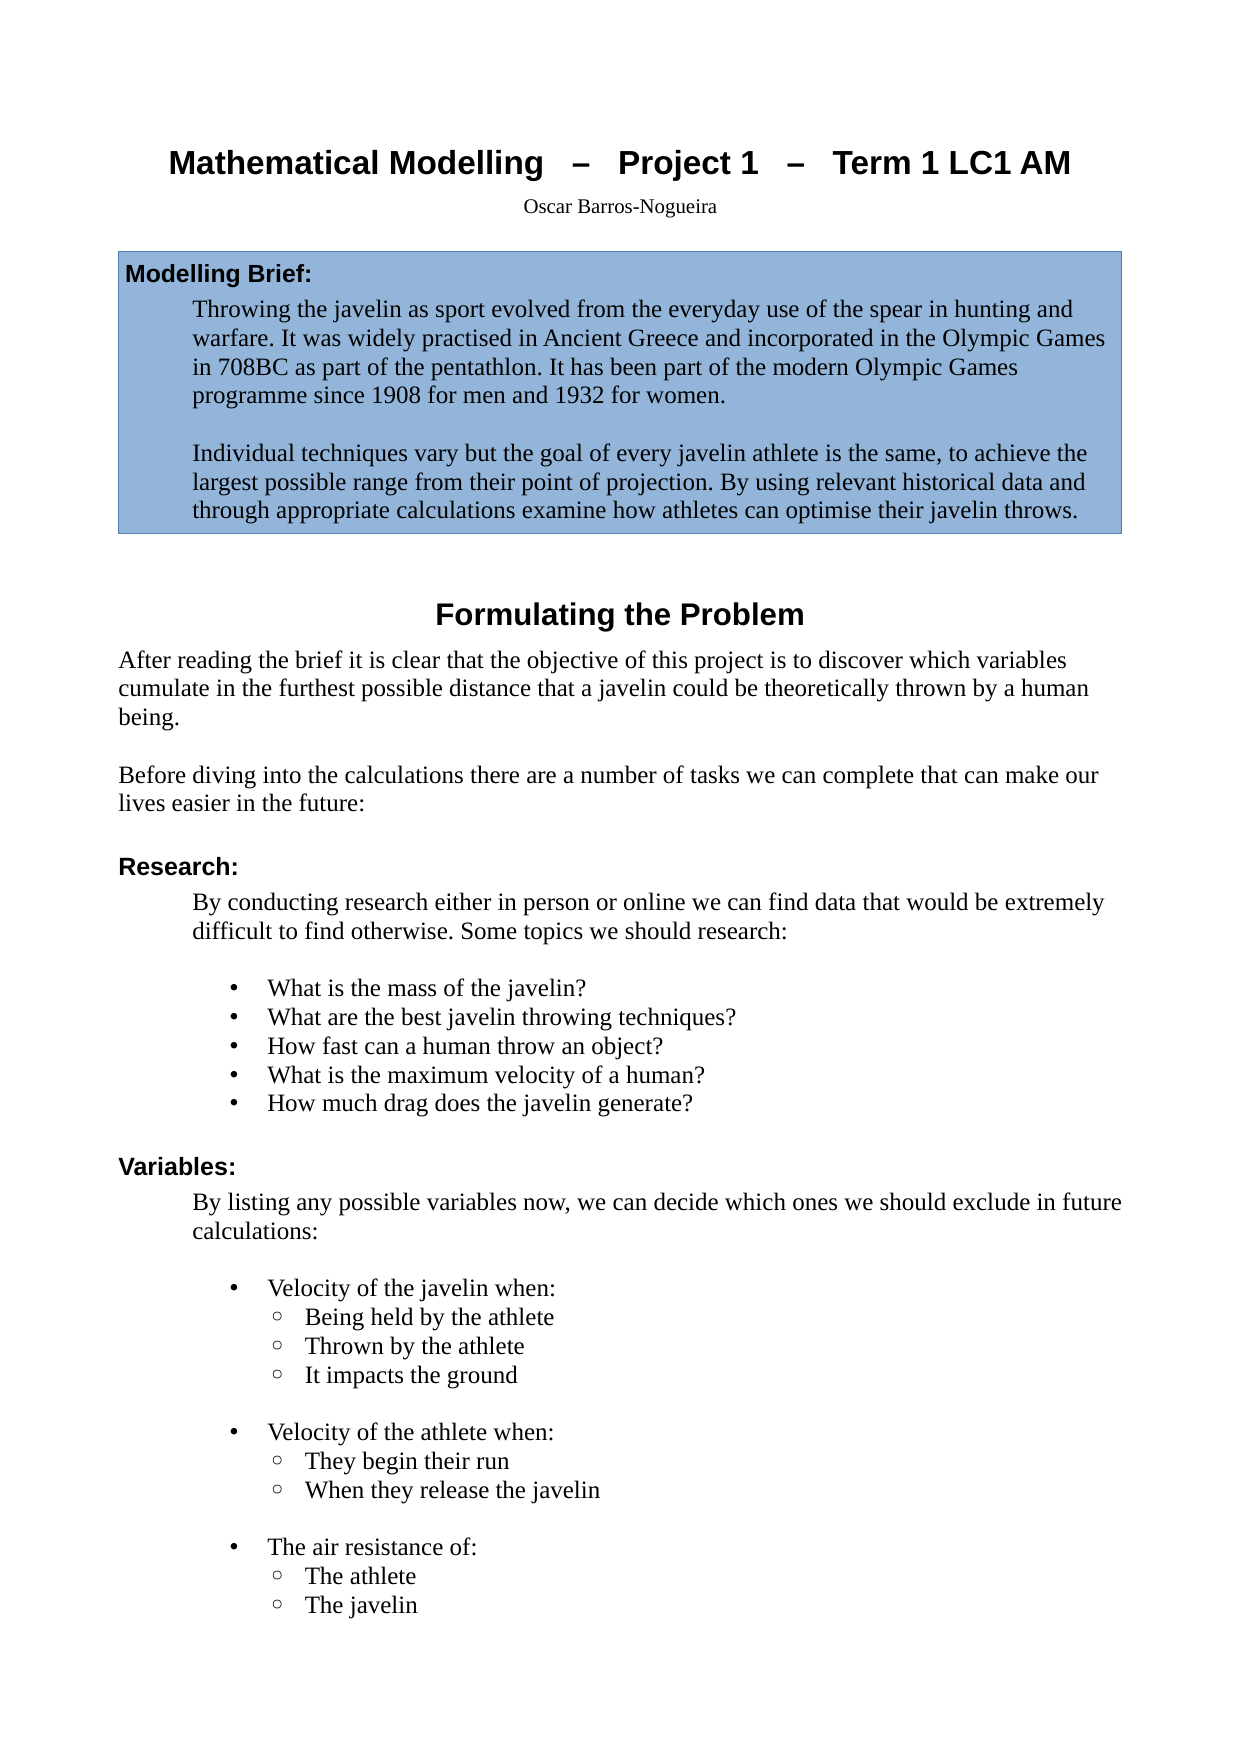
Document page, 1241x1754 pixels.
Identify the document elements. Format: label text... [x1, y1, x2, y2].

list Being held by the athlete [267, 1302, 1122, 1331]
list When they release the javelin [267, 1475, 1122, 1503]
list Velocity of the javelin when: [229, 1273, 1122, 1302]
list The athlete [267, 1561, 1122, 1590]
list How much drag does the javelin generate? [229, 1088, 1122, 1117]
list It impacts the ground [267, 1360, 1122, 1388]
list What is the mass of the javelin? [229, 973, 1122, 1002]
list Thrown by the athlete [267, 1331, 1122, 1360]
subtitle Research: [118, 852, 1122, 881]
list What are the best javelin throwing techniques? [229, 1002, 1122, 1031]
list How fast can a human throw an object? [229, 1031, 1122, 1060]
text After reading the brief it is clear that the objective of this project is to discover which variables cumulate in the furthest possible distance that a javelin could be theoretically thrown by a human being. [118, 645, 1122, 731]
list Velocity of the athlete when: [229, 1417, 1122, 1446]
list The air resistance of: [229, 1532, 1122, 1561]
subtitle Formulating the Problem [118, 596, 1122, 632]
text By conducting research either in person or online we can find data that would be extremely difficult to find otherwise. Some topics we should research: [118, 887, 1122, 945]
text By listing any possible variables now, we can decide which ones we should exclude in future calculations: [118, 1187, 1122, 1245]
list The javelin [267, 1590, 1122, 1618]
list What is the maximum velocity of a human? [229, 1060, 1122, 1088]
text Before diving into the calculations there are a number of tasks we can complete that can make our lives easier in the future: [118, 760, 1122, 817]
list They begin their run [267, 1446, 1122, 1475]
subtitle Variables: [118, 1152, 1122, 1181]
